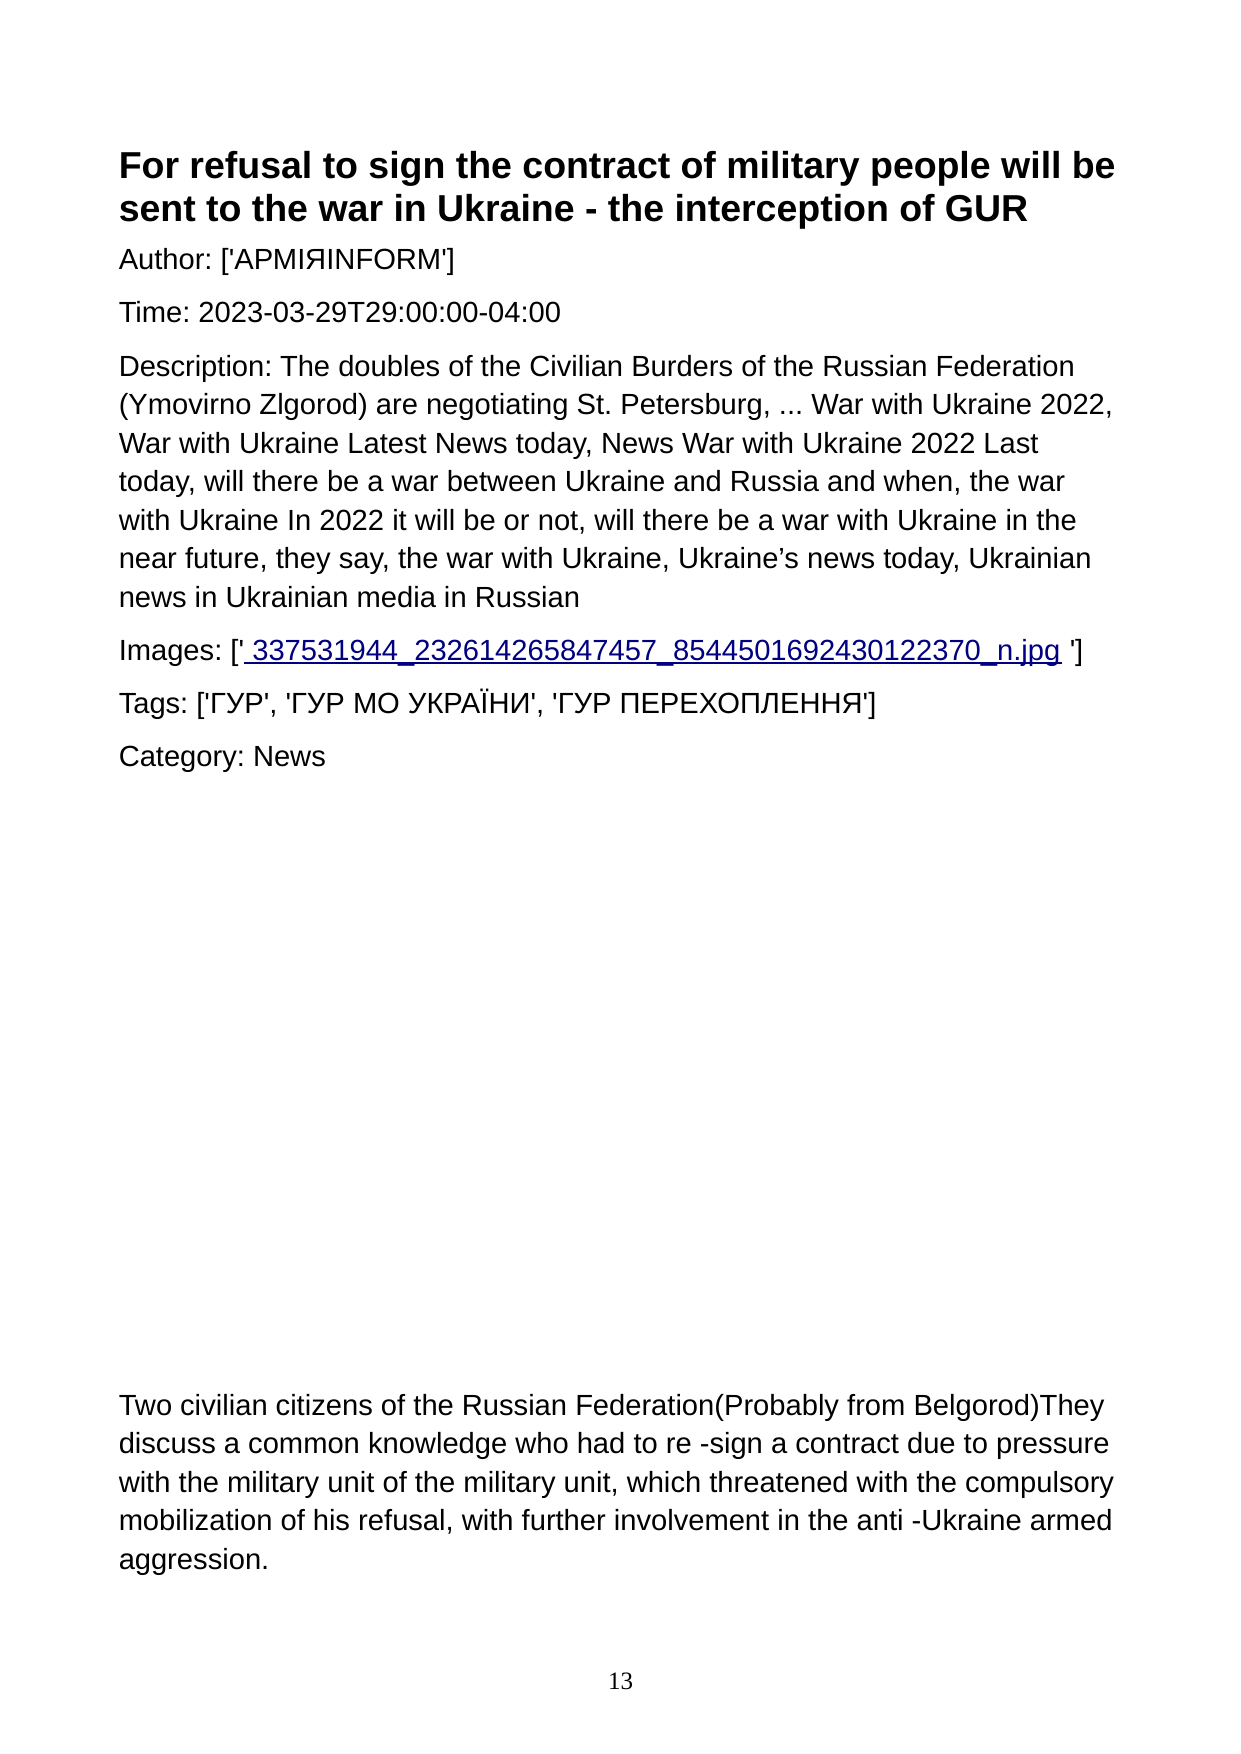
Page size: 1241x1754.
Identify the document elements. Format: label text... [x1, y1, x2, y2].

text Images: [' 337531944_232614265847457_8544501692430122370_n.jpg '] [118, 633, 1122, 666]
subtitle For refusal to sign the contract of military people will be sent to the war in Ukraine - the interception of GUR [118, 143, 1122, 230]
text Description: The doubles of the Civilian Burders of the Russian Federation (Ymovirno Zlgorod) are negotiating St. Petersburg, ... War with Ukraine 2022, War with Ukraine Latest News today, News War with Ukraine 2022 Last today, will there be a war between Ukraine and Russia and when, the war with Ukraine In 2022 it will be or not, will there be a war with Ukraine in the near future, they say, the war with Ukraine, Ukraine’s news today, Ukrainian news in Ukrainian media in Russian [118, 348, 1122, 613]
text Time: 2023-03-29T29:00:00-04:00 [118, 295, 1122, 329]
text Two civilian citizens of the Russian Federation(Probably from Belgorod)They discuss a common knowledge who had to re -sign a contract due to pressure with the military unit of the military unit, which threatened with the compulsory mobilization of his refusal, with further involvement in the anti -Ukraine armed aggression. [118, 792, 1122, 1575]
text Author: ['АРМІЯINFORM'] [118, 242, 1122, 276]
text Tags: ['ГУР', 'ГУР МО УКРАЇНИ', 'ГУР ПЕРЕХОПЛЕННЯ'] [118, 686, 1122, 719]
text Category: News [118, 739, 1122, 773]
